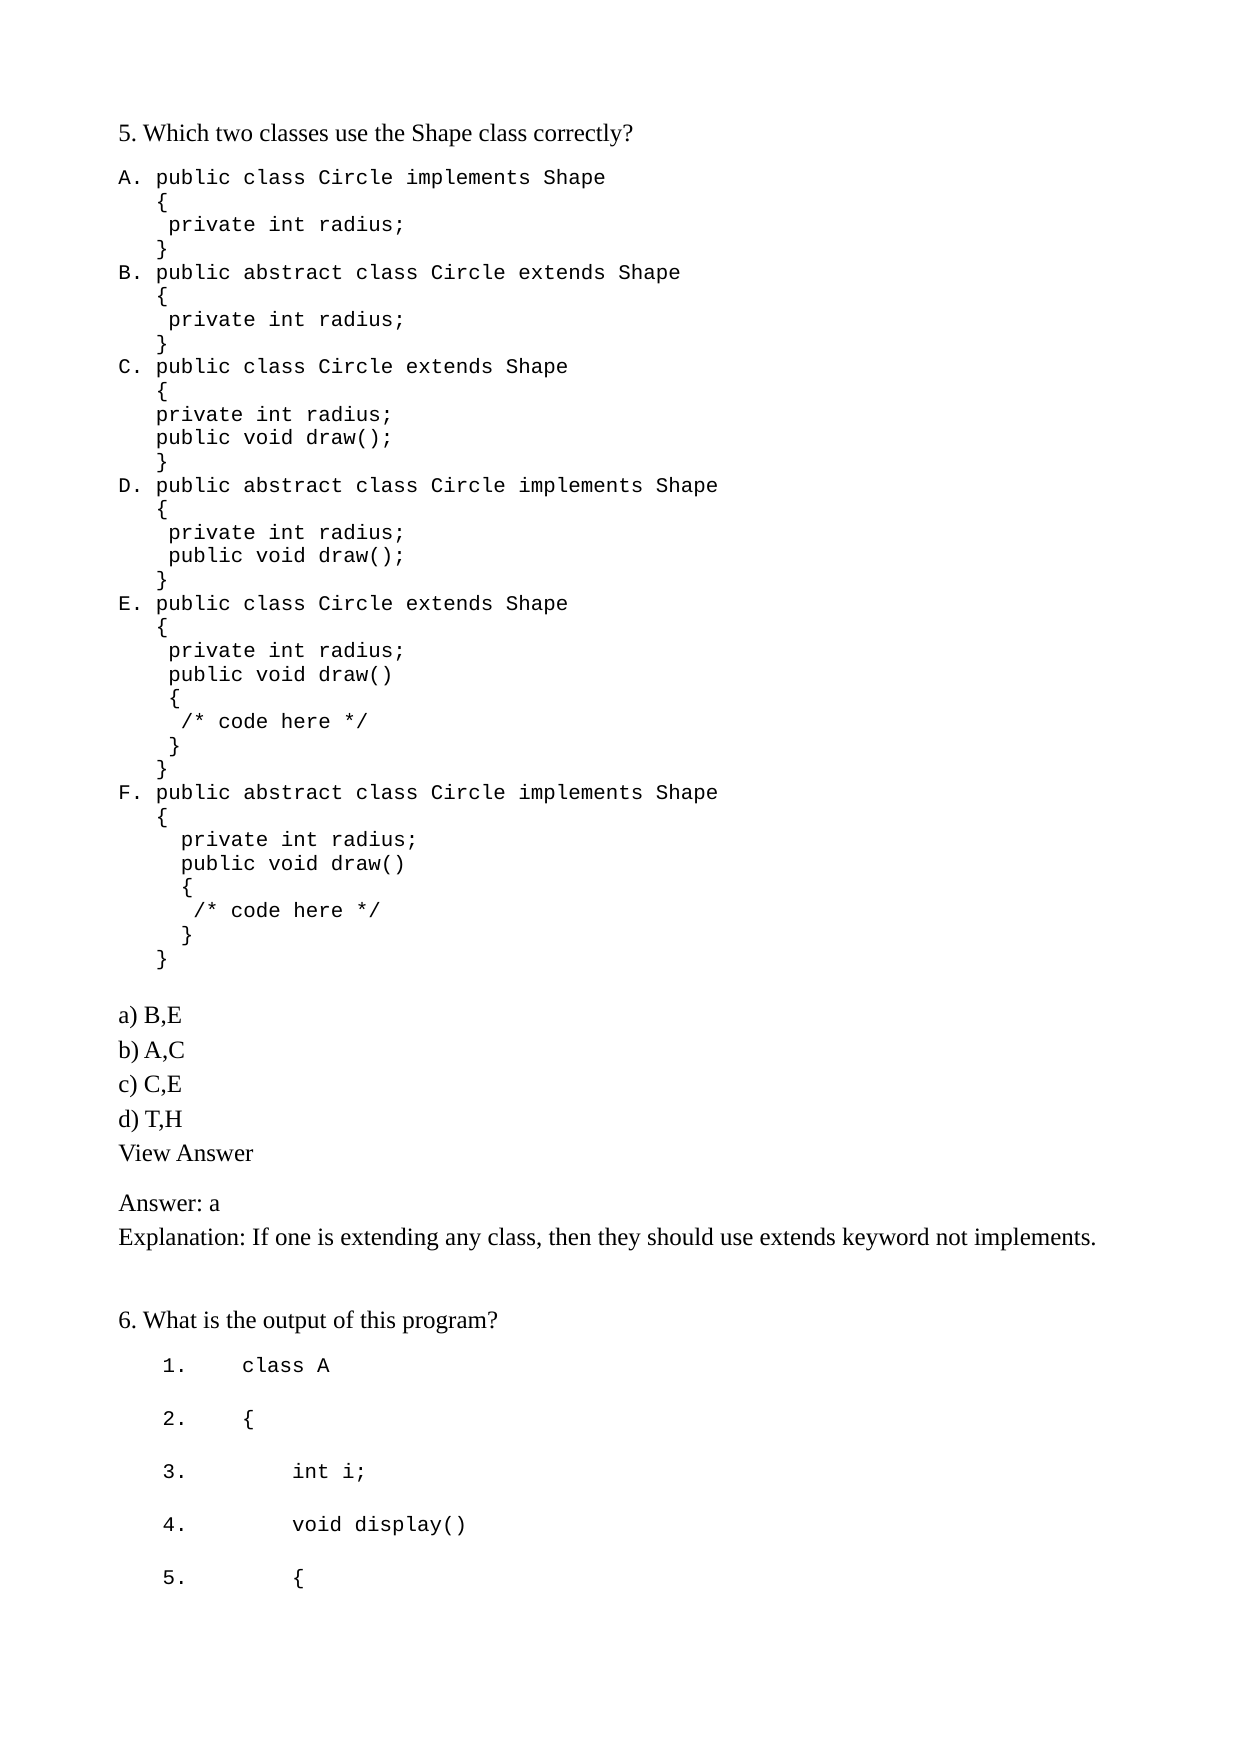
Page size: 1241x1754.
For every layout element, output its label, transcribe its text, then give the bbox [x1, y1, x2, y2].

text private int radius; [118, 522, 1122, 546]
text } [118, 451, 1122, 474]
text } [118, 947, 1122, 971]
text { [118, 687, 1122, 711]
text private int radius; [118, 829, 1122, 853]
text a) B,E b) A,C c) C,E d) T,H View Answer [118, 1001, 1122, 1167]
text { [118, 380, 1122, 404]
text { [118, 498, 1122, 522]
text private int radius; [118, 214, 1122, 238]
text /* code here */ [118, 900, 1122, 924]
text } [118, 238, 1122, 262]
text B. public abstract class Circle extends Shape [118, 262, 1122, 285]
list void display() [162, 1514, 1122, 1538]
text A. public class Circle implements Shape [118, 167, 1122, 191]
text public void draw(); [118, 546, 1122, 569]
list { [162, 1408, 1122, 1431]
text private int radius; [118, 404, 1122, 427]
text Answer: a Explanation: If one is extending any class, then they should use extends keyword not implements. [118, 1188, 1122, 1285]
text D. public abstract class Circle implements Shape [118, 474, 1122, 498]
text public void draw() [118, 853, 1122, 877]
text 6. What is the output of this program? [118, 1306, 1122, 1334]
text public void draw(); [118, 427, 1122, 451]
text 5. Which two classes use the Shape class correctly? [118, 118, 1122, 147]
text C. public class Circle extends Shape [118, 356, 1122, 380]
list { [162, 1567, 1122, 1591]
text } [118, 735, 1122, 758]
text } [118, 569, 1122, 593]
text } [118, 333, 1122, 356]
text { [118, 285, 1122, 309]
text public void draw() [118, 664, 1122, 687]
text } [118, 924, 1122, 947]
text { [118, 877, 1122, 900]
list int i; [162, 1461, 1122, 1484]
list class A [162, 1355, 1122, 1378]
text /* code here */ [118, 711, 1122, 735]
text private int radius; [118, 309, 1122, 333]
text E. public class Circle extends Shape [118, 593, 1122, 616]
text { [118, 616, 1122, 640]
text { [118, 191, 1122, 214]
text { [118, 806, 1122, 829]
text private int radius; [118, 640, 1122, 664]
text F. public abstract class Circle implements Shape [118, 782, 1122, 806]
text } [118, 758, 1122, 782]
